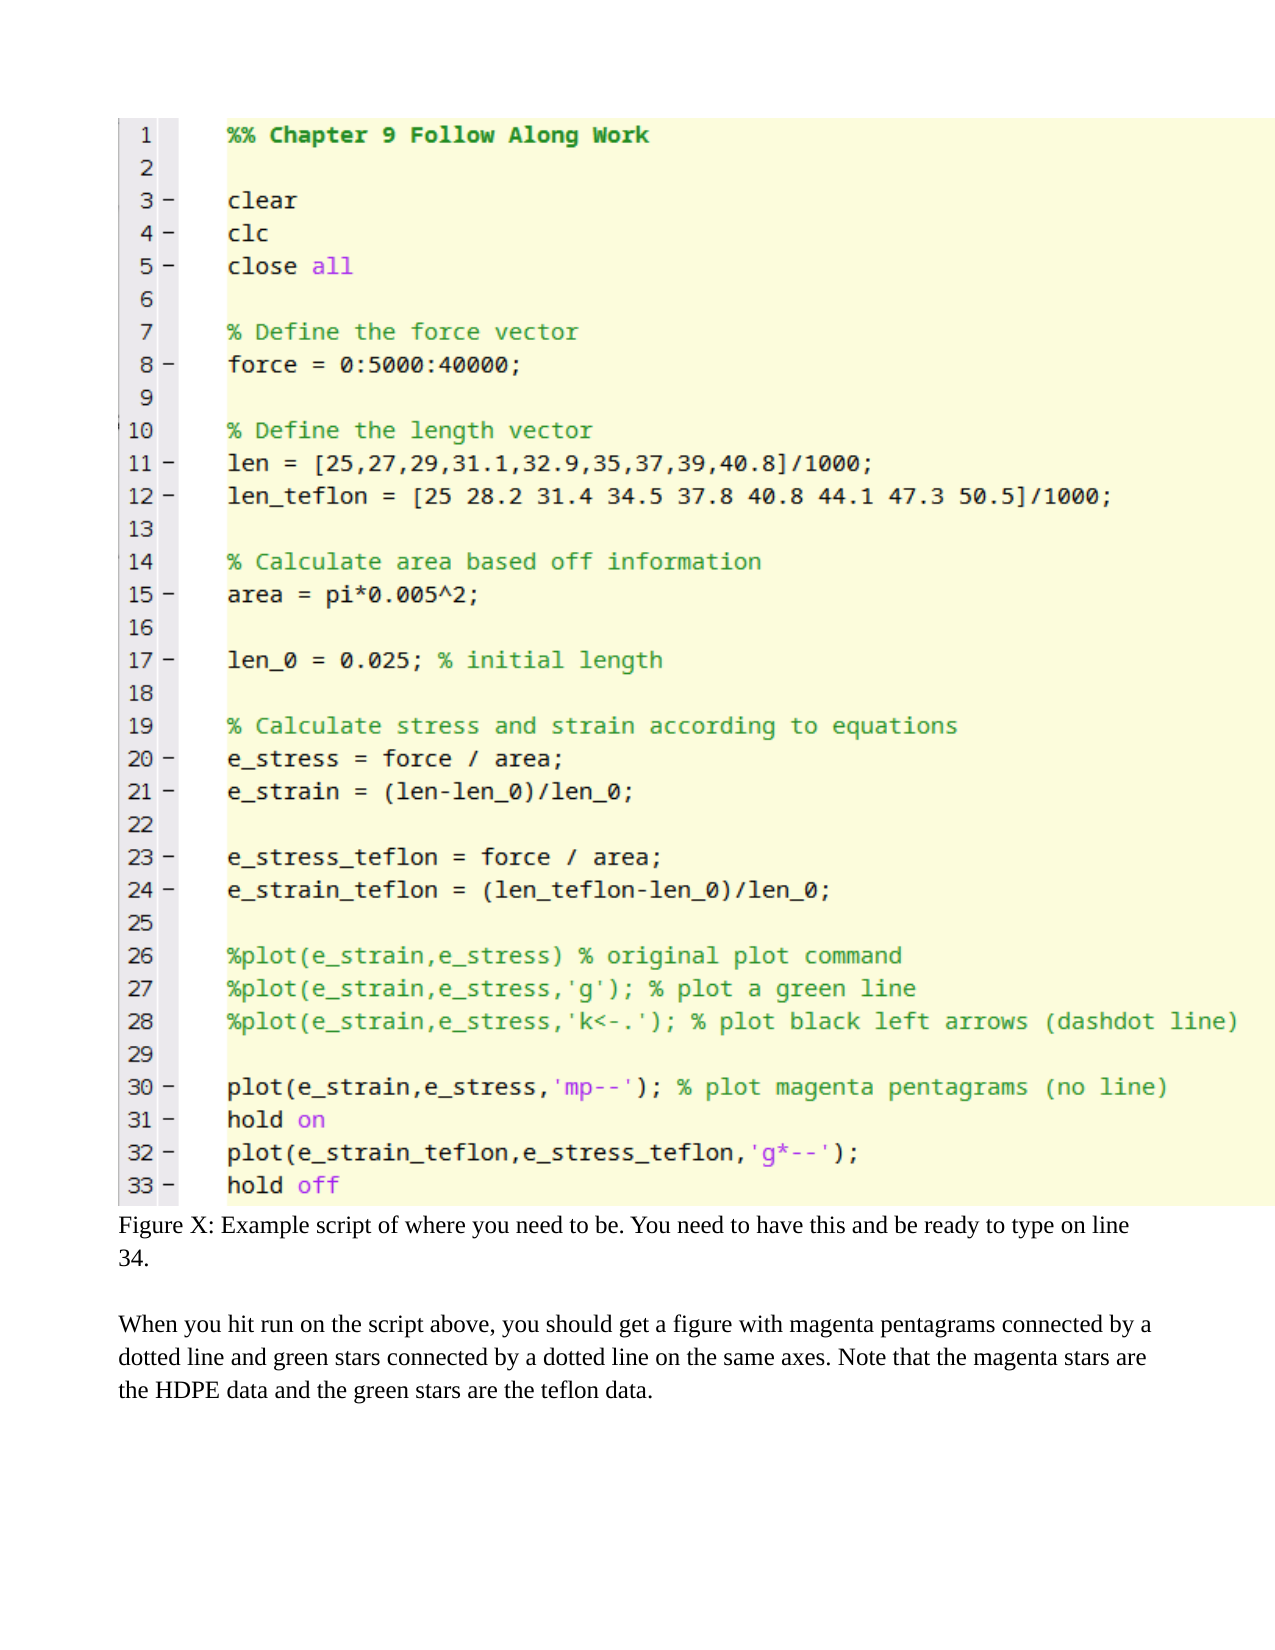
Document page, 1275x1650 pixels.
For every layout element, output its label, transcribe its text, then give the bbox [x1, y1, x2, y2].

text When you hit run on the script above, you should get a figure with magenta pentagrams connected by a dotted line and green stars connected by a dotted line on the same axes. Note that the magenta stars are the HDPE data and the green stars are the teflon data. [118, 1309, 1157, 1404]
picture [118, 118, 1275, 1206]
text Figure X: Example script of where you need to be. You need to have this and be ready to type on line 34. [118, 1210, 1157, 1272]
